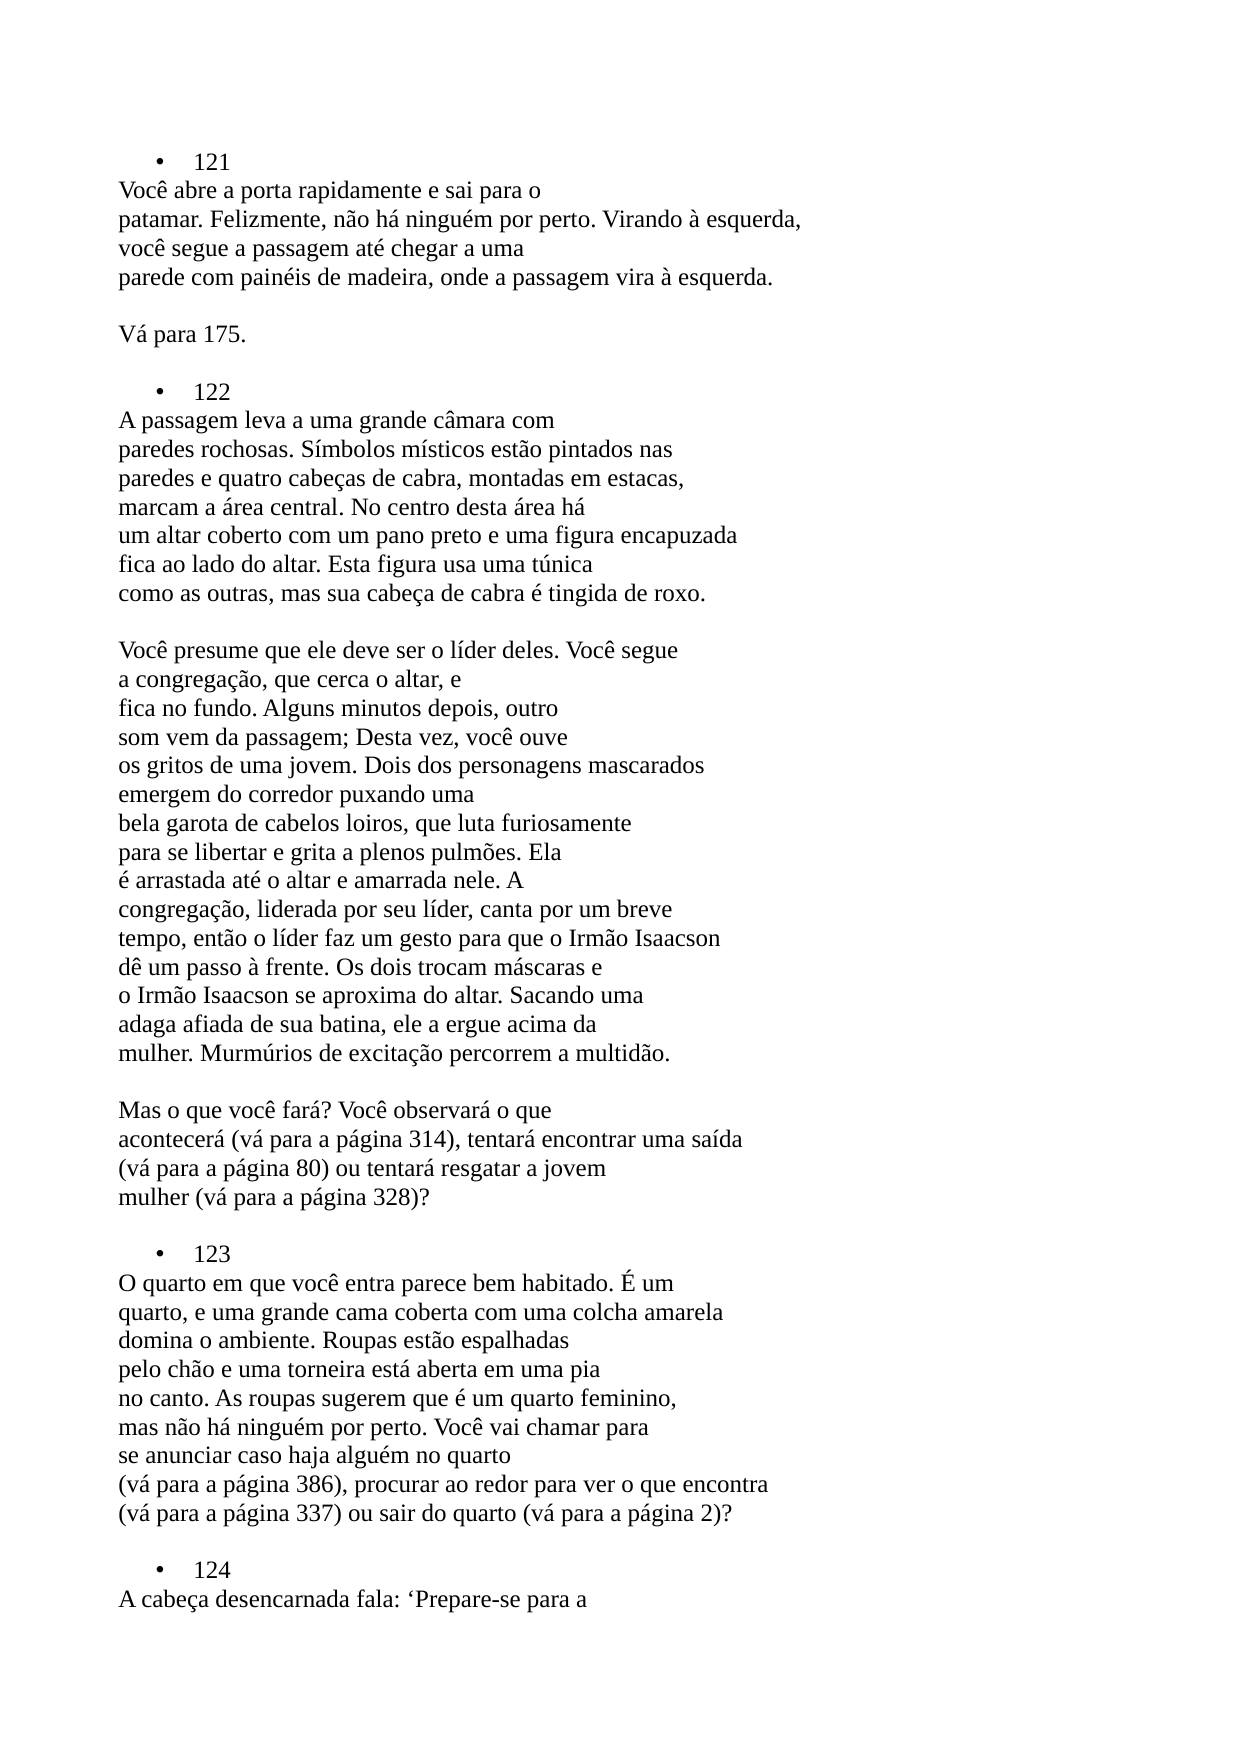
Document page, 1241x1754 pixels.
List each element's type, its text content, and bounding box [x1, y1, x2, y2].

text mas não há ninguém por perto. Você vai chamar para [118, 1412, 1122, 1441]
list 123 [156, 1239, 1122, 1268]
text Mas o que você fará? Você observará o que [118, 1096, 1122, 1124]
list 122 [156, 377, 1122, 406]
text patamar. Felizmente, não há ninguém por perto. Virando à esquerda, [118, 204, 1122, 233]
text você segue a passagem até chegar a uma [118, 233, 1122, 262]
text som vem da passagem; Desta vez, você ouve [118, 722, 1122, 751]
text os gritos de uma jovem. Dois dos personagens mascarados [118, 751, 1122, 779]
text parede com painéis de madeira, onde a passagem vira à esquerda. [118, 262, 1122, 291]
text bela garota de cabelos loiros, que luta furiosamente [118, 808, 1122, 837]
text paredes e quatro cabeças de cabra, montadas em estacas, [118, 463, 1122, 492]
list 124 [156, 1556, 1122, 1584]
text (vá para a página 337) ou sair do quarto (vá para a página 2)? [118, 1498, 1122, 1527]
text emergem do corredor puxando uma [118, 779, 1122, 808]
text se anunciar caso haja alguém no quarto [118, 1441, 1122, 1469]
text Você abre a porta rapidamente e sai para o [118, 176, 1122, 204]
text a congregação, que cerca o altar, e [118, 664, 1122, 693]
text Vá para 175. [118, 319, 1122, 348]
text (vá para a página 80) ou tentará resgatar a jovem [118, 1153, 1122, 1182]
text fica ao lado do altar. Esta figura usa uma túnica [118, 549, 1122, 578]
text tempo, então o líder faz um gesto para que o Irmão Isaacson [118, 923, 1122, 952]
text Você presume que ele deve ser o líder deles. Você segue [118, 636, 1122, 664]
text um altar coberto com um pano preto e uma figura encapuzada [118, 521, 1122, 549]
text mulher. Murmúrios de excitação percorrem a multidão. [118, 1038, 1122, 1067]
text como as outras, mas sua cabeça de cabra é tingida de roxo. [118, 578, 1122, 607]
text para se libertar e grita a plenos pulmões. Ela [118, 837, 1122, 866]
text (vá para a página 386), procurar ao redor para ver o que encontra [118, 1469, 1122, 1498]
text dê um passo à frente. Os dois trocam máscaras e [118, 952, 1122, 981]
text congregação, liderada por seu líder, canta por um breve [118, 894, 1122, 923]
text mulher (vá para a página 328)? [118, 1182, 1122, 1211]
text no canto. As roupas sugerem que é um quarto feminino, [118, 1383, 1122, 1412]
text marcam a área central. No centro desta área há [118, 492, 1122, 521]
list 121 [156, 147, 1122, 176]
text fica no fundo. Alguns minutos depois, outro [118, 693, 1122, 722]
text acontecerá (vá para a página 314), tentará encontrar uma saída [118, 1124, 1122, 1153]
text quarto, e uma grande cama coberta com uma colcha amarela [118, 1297, 1122, 1326]
text o Irmão Isaacson se aproxima do altar. Sacando uma [118, 981, 1122, 1009]
text O quarto em que você entra parece bem habitado. É um [118, 1268, 1122, 1297]
text adaga afiada de sua batina, ele a ergue acima da [118, 1009, 1122, 1038]
text é arrastada até o altar e amarrada nele. A [118, 866, 1122, 894]
text pelo chão e uma torneira está aberta em uma pia [118, 1354, 1122, 1383]
text paredes rochosas. Símbolos místicos estão pintados nas [118, 434, 1122, 463]
text A cabeça desencarnada fala: ‘Prepare-se para a [118, 1584, 1122, 1613]
text domina o ambiente. Roupas estão espalhadas [118, 1326, 1122, 1354]
text A passagem leva a uma grande câmara com [118, 406, 1122, 434]
